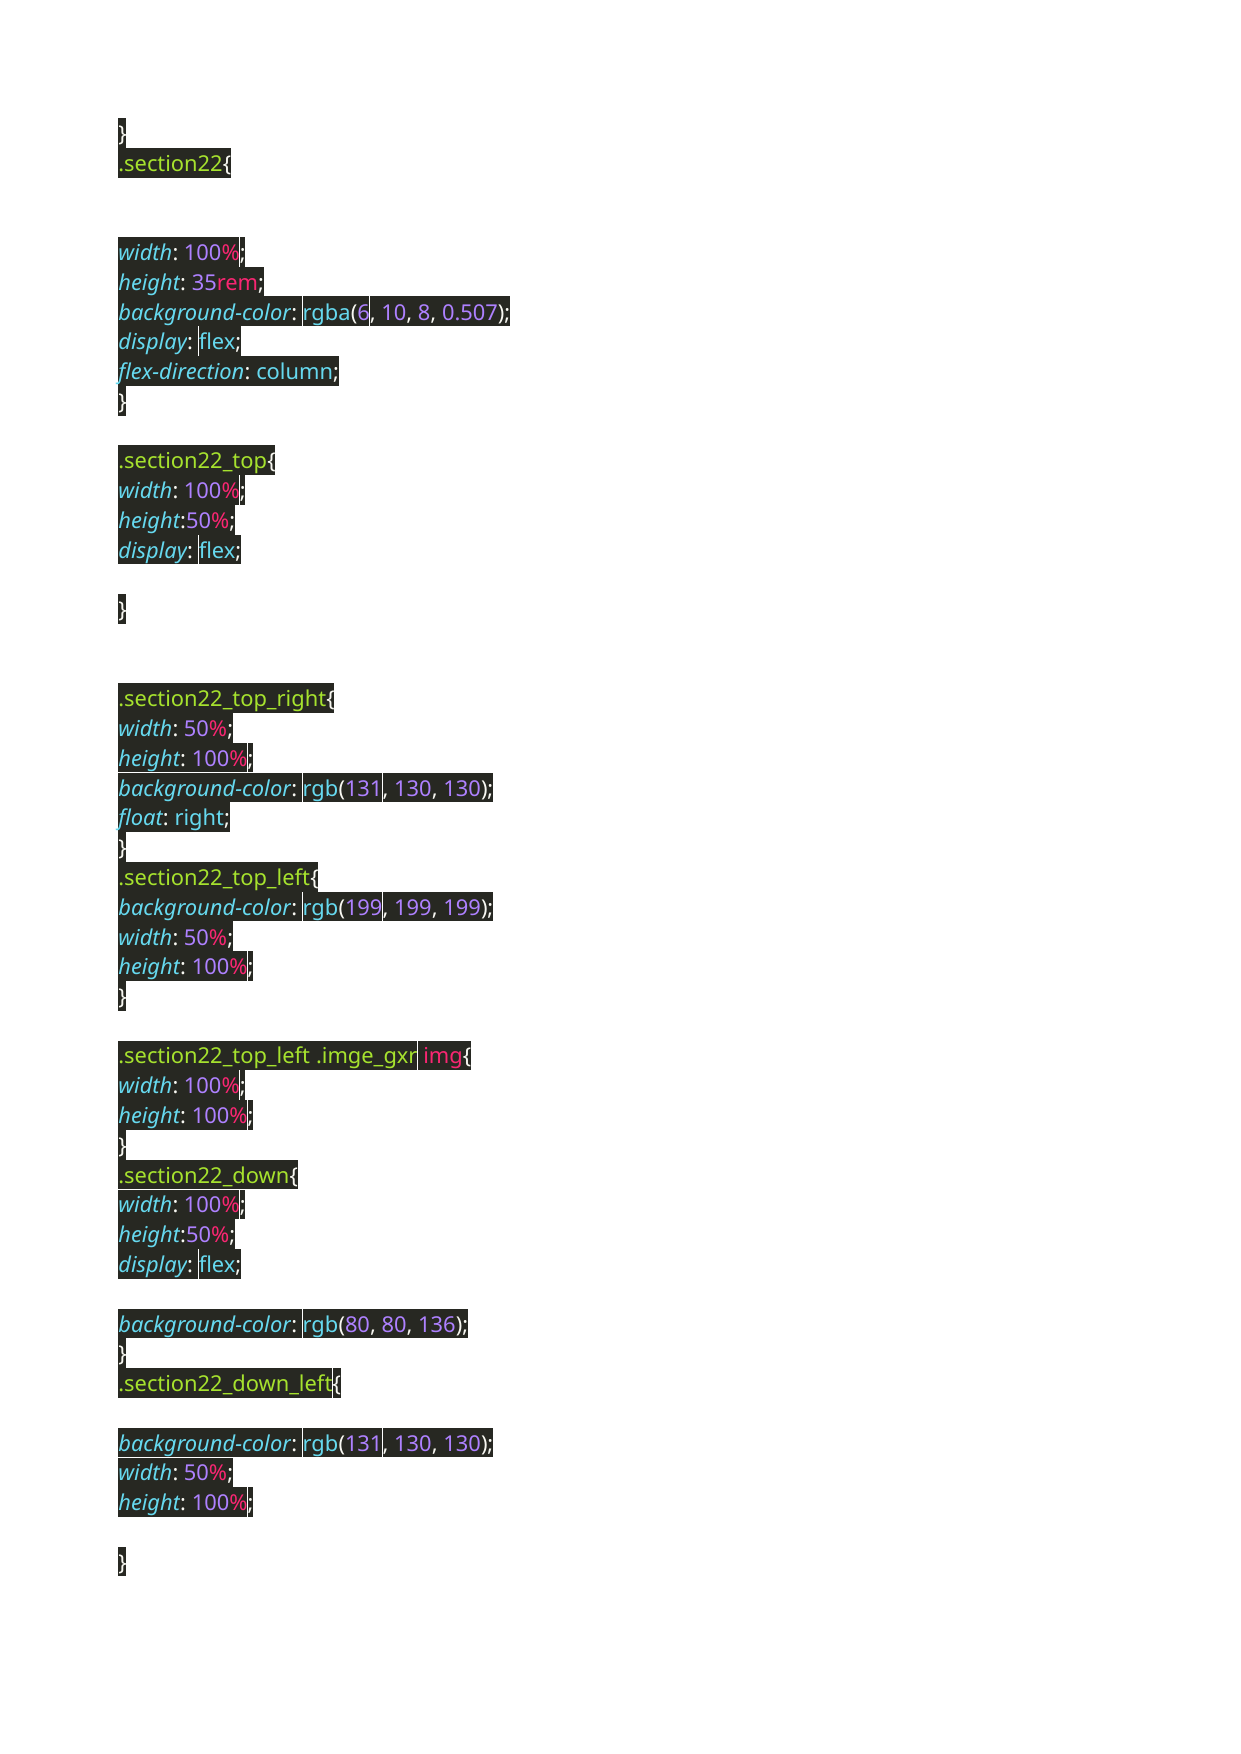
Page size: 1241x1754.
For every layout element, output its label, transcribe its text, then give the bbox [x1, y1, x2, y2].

text height: 35rem; [118, 267, 1122, 296]
text background-color: rgba(6, 10, 8, 0.507); [118, 296, 1122, 326]
text width: 100%; [118, 475, 1122, 505]
text height: 100%; [118, 1100, 1122, 1130]
text } [118, 1338, 1122, 1368]
text display: flex; [118, 535, 1122, 564]
text width: 100%; [118, 1189, 1122, 1219]
text width: 100%; [118, 1070, 1122, 1100]
text .section22_down{ [118, 1160, 1122, 1189]
text background-color: rgb(199, 199, 199); [118, 892, 1122, 921]
text flex-direction: column; [118, 356, 1122, 386]
text .section22_top_left{ [118, 862, 1122, 892]
text } [118, 1547, 1122, 1576]
text float: right; [118, 802, 1122, 832]
text .section22_top_right{ [118, 683, 1122, 713]
text width: 100%; [118, 237, 1122, 267]
text } [118, 1130, 1122, 1160]
text } [118, 594, 1122, 624]
text height:50%; [118, 505, 1122, 535]
text width: 50%; [118, 1457, 1122, 1487]
text background-color: rgb(131, 130, 130); [118, 772, 1122, 802]
text background-color: rgb(80, 80, 136); [118, 1308, 1122, 1338]
text width: 50%; [118, 713, 1122, 743]
text .section22_top{ [118, 445, 1122, 475]
text height: 100%; [118, 743, 1122, 772]
text display: flex; [118, 1249, 1122, 1279]
text .section22_top_left .imge_gxr img{ [118, 1041, 1122, 1070]
text height: 100%; [118, 1487, 1122, 1517]
text } [118, 386, 1122, 416]
text height:50%; [118, 1219, 1122, 1249]
text .section22{ [118, 148, 1122, 178]
text display: flex; [118, 326, 1122, 356]
text height: 100%; [118, 951, 1122, 981]
text background-color: rgb(131, 130, 130); [118, 1428, 1122, 1457]
text } [118, 118, 1122, 148]
text width: 50%; [118, 921, 1122, 951]
text } [118, 981, 1122, 1011]
text } [118, 832, 1122, 862]
text .section22_down_left{ [118, 1368, 1122, 1398]
